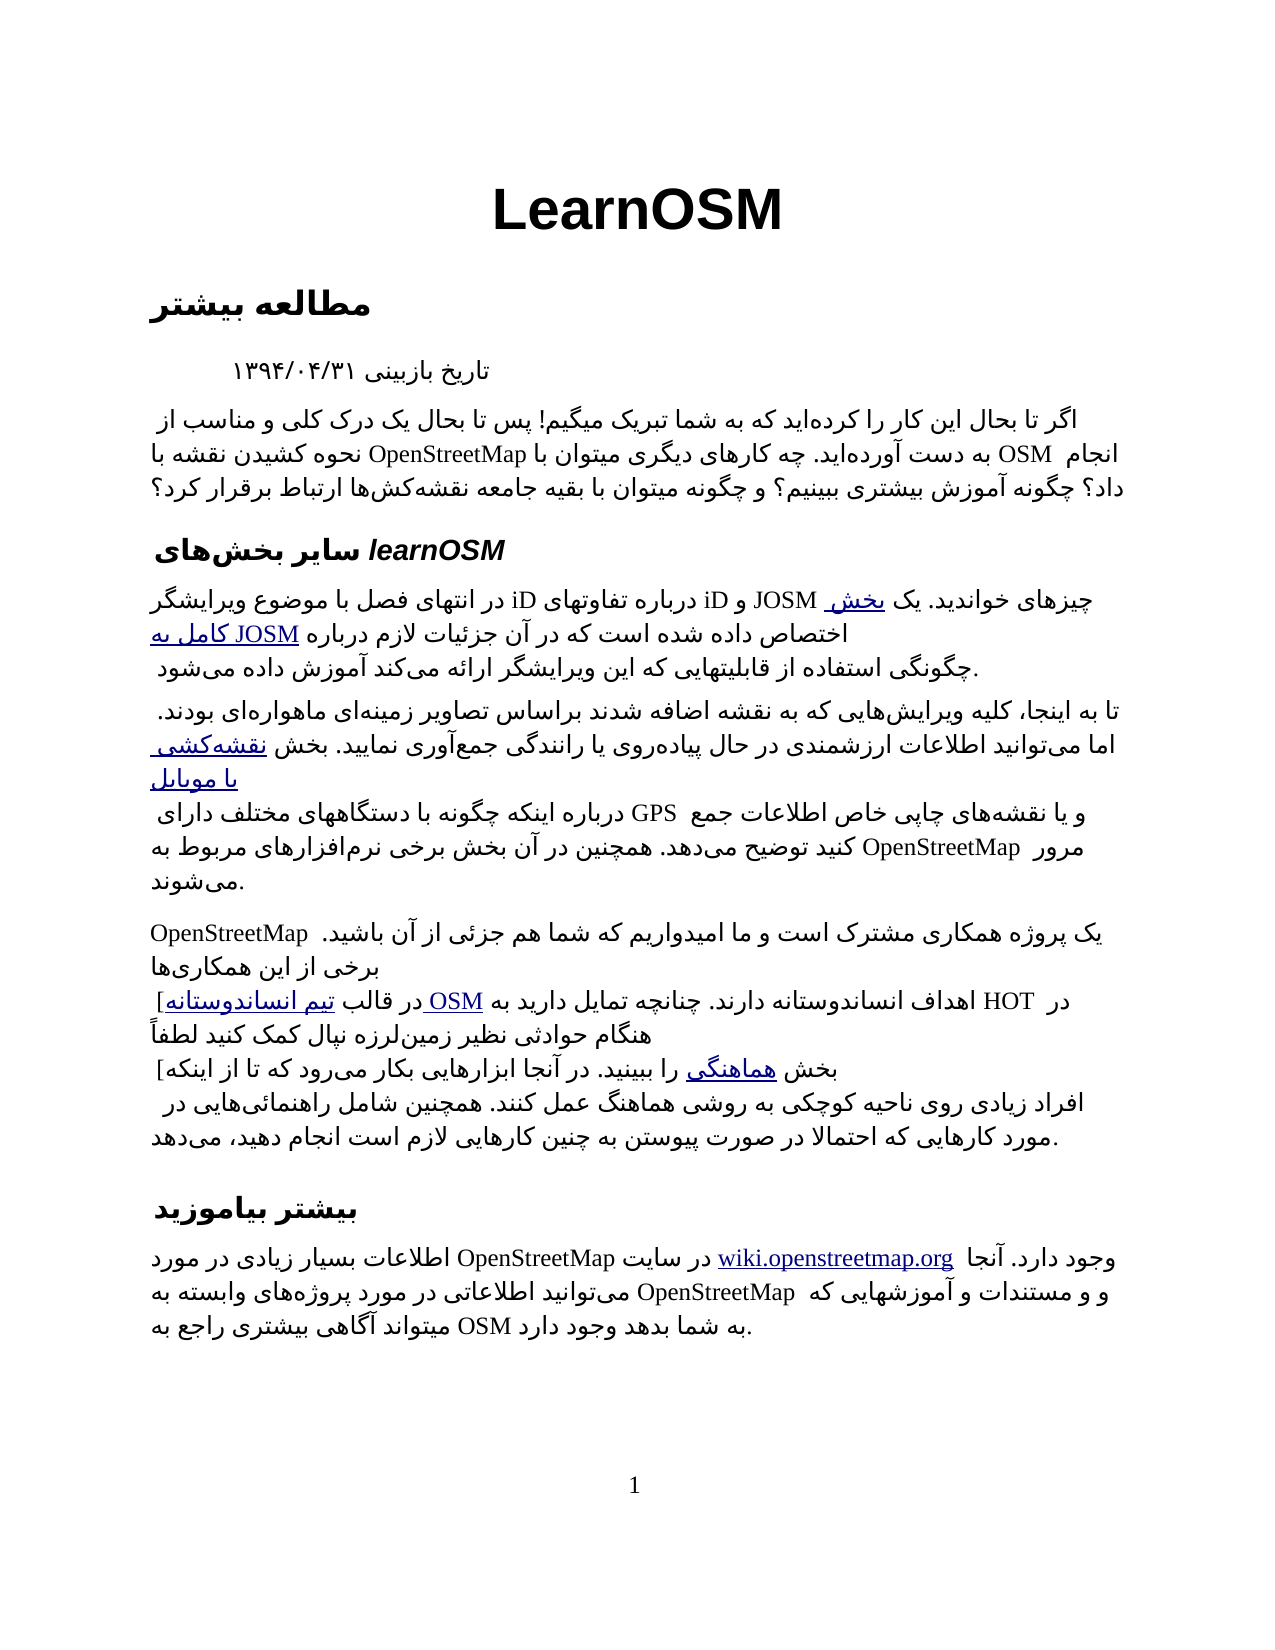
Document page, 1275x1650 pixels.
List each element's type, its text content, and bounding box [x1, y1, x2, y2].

title LearnOSM [150, 175, 1125, 242]
text اطلاعات بسیار زیادی در مورد OpenStreetMap در سایت wiki.openstreetmap.org وجود دارد. آنجا می‌توانید اطلاعاتی در مورد پروژه‌های وابسته به OpenStreetMap و و مستندات و آموزشهایی که میتواند آگاهی بیشتری راجع به OSM به شما بدهد وجود دارد. [150, 1239, 1125, 1341]
subtitle سایر بخش‌های learnOSM [150, 529, 1125, 569]
text در انتهای فصل با موضوع ویرایشگر iD درباره تفاوتهای iD و JOSM چیزهای خواندید. یک بخش کامل به JOSM اختصاص داده شده است که در آن جزئیات لازم درباره چگونگی استفاده از قابلیتهایی که این ویرایشگر ارائه می‌کند آموزش داده می‌شود. [150, 581, 1125, 683]
text تا به اینجا، کلیه ویرایش‌هایی که به نقشه اضافه شدند براساس تصاویر زمینه‌ای ماهواره‌ای بودند. اما می‌توانید اطلاعات ارزشمندی در حال پیاده‌روی یا رانندگی جمع‌آوری نمایید. بخش نقشه‌کشی با موبایل درباره اینکه چگونه با دستگاههای مختلف دارای GPS و یا نقشه‌های چاپی خاص اطلاعات جمع کنید توضیح می‌دهد. همچنین در آن بخش برخی نرم‌افزارهای مربوط به OpenStreetMap مرور می‌شوند. [150, 692, 1125, 897]
text OpenStreetMap یک پروژه همکاری مشترک است و ما امیدواریم که شما هم جزئی از آن باشید. برخی از این همکاری‌ها [در قالب تیم انساندوستانه OSM اهداف انساندوستانه دارند. چنانچه تمایل دارید به HOT در هنگام حوادثی نظیر زمین‌لرزه نپال کمک کنید لطفاً [بخش هماهنگی را ببینید. در آنجا ابزارهایی بکار می‌رود که تا از اینکه افراد زیادی روی ناحیه کوچکی به روشی هماهنگ عمل کنند. همچنین شامل راهنمائی‌هایی در مورد کارهایی که احتمالا در صورت پیوستن به چنین کارهایی لازم است انجام دهید، می‌دهد. [150, 915, 1125, 1153]
text اگر تا بحال این کار را کرده‌اید که به شما تبریک میگیم! پس تا بحال یک درک کلی و مناسب از نحوه کشیدن نقشه با OpenStreetMap به دست آورده‌اید. چه کارهای دیگری میتوان با OSM انجام داد؟ چگونه آموزش بیشتری ببینیم؟ و چگونه میتوان با بقیه جامعه نقشه‌کش‌ها ارتباط برقرار کرد؟ [150, 402, 1125, 504]
text تاریخ بازبینی ۱۳۹۴/۰۴/۳۱ [225, 353, 1125, 387]
subtitle مطالعه بیشتر [150, 279, 1125, 325]
subtitle بیشتر بیاموزید [150, 1187, 1125, 1227]
